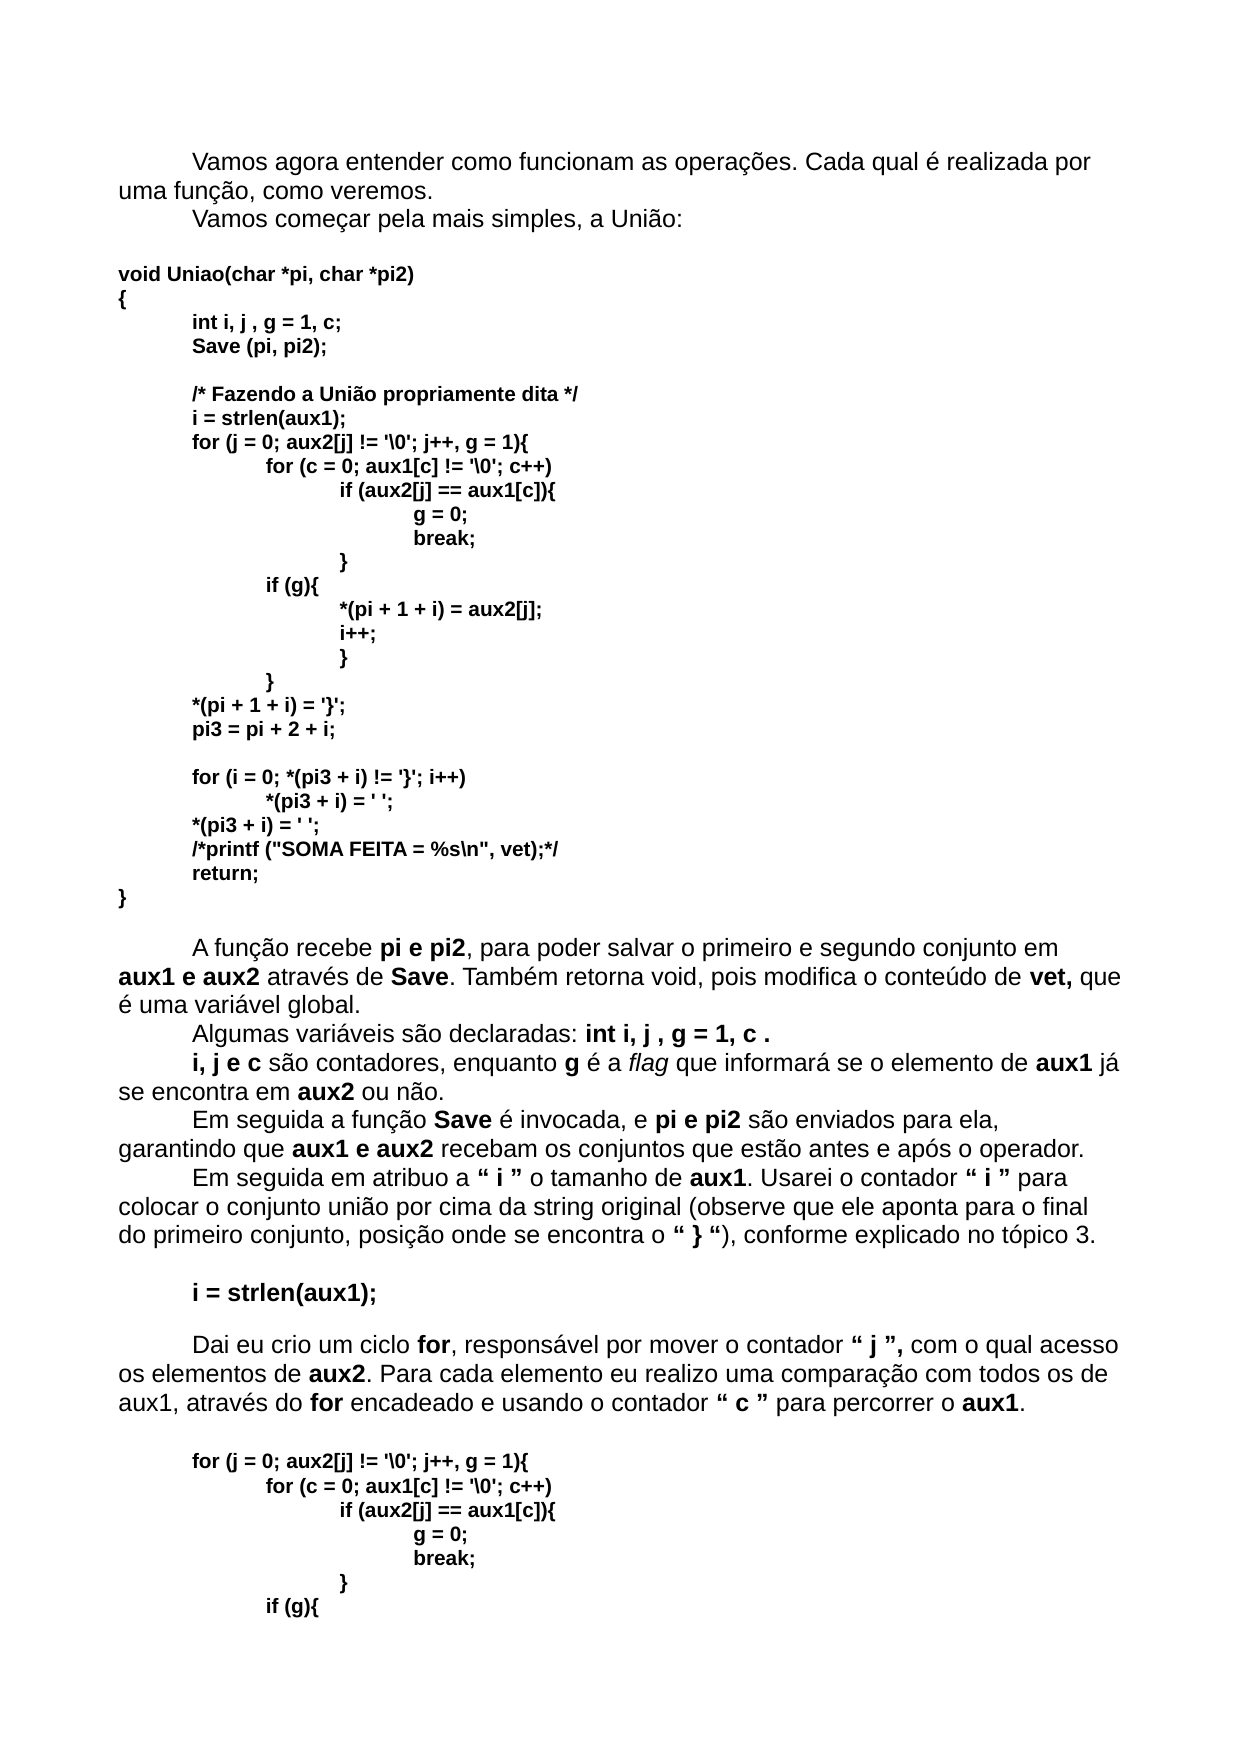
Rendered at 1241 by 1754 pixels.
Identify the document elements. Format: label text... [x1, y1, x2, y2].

text for (c = 0; aux1[c] != '\0'; c++) [118, 453, 1122, 477]
text /* Fazendo a União propriamente dita */ [118, 382, 1122, 406]
text } [118, 549, 1122, 573]
text } [118, 645, 1122, 669]
text if (aux2[j] == aux1[c]){ [118, 1498, 1122, 1522]
text void Uniao(char *pi, char *pi2) [118, 262, 1122, 286]
text break; [118, 1546, 1122, 1570]
text Em seguida em atribuo a “ i ” o tamanho de aux1. Usarei o contador “ i ” para colocar o conjunto união por cima da string original (observe que ele aponta para o final do primeiro conjunto, posição onde se encontra o “ } “), conforme explicado no tópico 3. [118, 1163, 1122, 1249]
text } [118, 885, 1122, 909]
text for (i = 0; *(pi3 + i) != '}'; i++) [118, 765, 1122, 789]
text for (j = 0; aux2[j] != '\0'; j++, g = 1){ [118, 429, 1122, 453]
text pi3 = pi + 2 + i; [118, 717, 1122, 741]
text { [118, 286, 1122, 310]
text A função recebe pi e pi2, para poder salvar o primeiro e segundo conjunto em aux1 e aux2 através de Save. Também retorna void, pois modifica o conteúdo de vet, que é uma variável global. [118, 933, 1122, 1019]
text *(pi3 + i) = ' '; [118, 789, 1122, 813]
text *(pi + 1 + i) = '}'; [118, 693, 1122, 717]
text } [118, 1570, 1122, 1594]
text for (c = 0; aux1[c] != '\0'; c++) [118, 1474, 1122, 1498]
text *(pi + 1 + i) = aux2[j]; [118, 597, 1122, 621]
text Dai eu crio um ciclo for, responsável por mover o contador “ j ”, com o qual acesso os elementos de aux2. Para cada elemento eu realizo uma comparação com todos os de aux1, através do for encadeado e usando o contador “ c ” para percorrer o aux1. [118, 1330, 1122, 1417]
text if (g){ [118, 1594, 1122, 1618]
text if (g){ [118, 573, 1122, 597]
text g = 0; [118, 501, 1122, 525]
text i = strlen(aux1); [118, 406, 1122, 429]
text i++; [118, 621, 1122, 645]
text break; [118, 525, 1122, 549]
text if (aux2[j] == aux1[c]){ [118, 477, 1122, 501]
text /*printf ("SOMA FEITA = %s\n", vet);*/ [118, 837, 1122, 861]
text g = 0; [118, 1522, 1122, 1546]
text Em seguida a função Save é invocada, e pi e pi2 são enviados para ela, garantindo que aux1 e aux2 recebam os conjuntos que estão antes e após o operador. [118, 1105, 1122, 1163]
text Algumas variáveis são declaradas: int i, j , g = 1, c . [118, 1019, 1122, 1048]
text i = strlen(aux1); [118, 1278, 1122, 1306]
text int i, j , g = 1, c; [118, 310, 1122, 334]
text *(pi3 + i) = ' '; [118, 813, 1122, 837]
text } [118, 669, 1122, 693]
text i, j e c são contadores, enquanto g é a flag que informará se o elemento de aux1 já se encontra em aux2 ou não. [118, 1048, 1122, 1105]
text Save (pi, pi2); [118, 334, 1122, 358]
text Vamos começar pela mais simples, a União: [118, 204, 1122, 233]
text Vamos agora entender como funcionam as operações. Cada qual é realizada por uma função, como veremos. [118, 147, 1122, 204]
text return; [118, 861, 1122, 885]
text for (j = 0; aux2[j] != '\0'; j++, g = 1){ [118, 1445, 1122, 1474]
